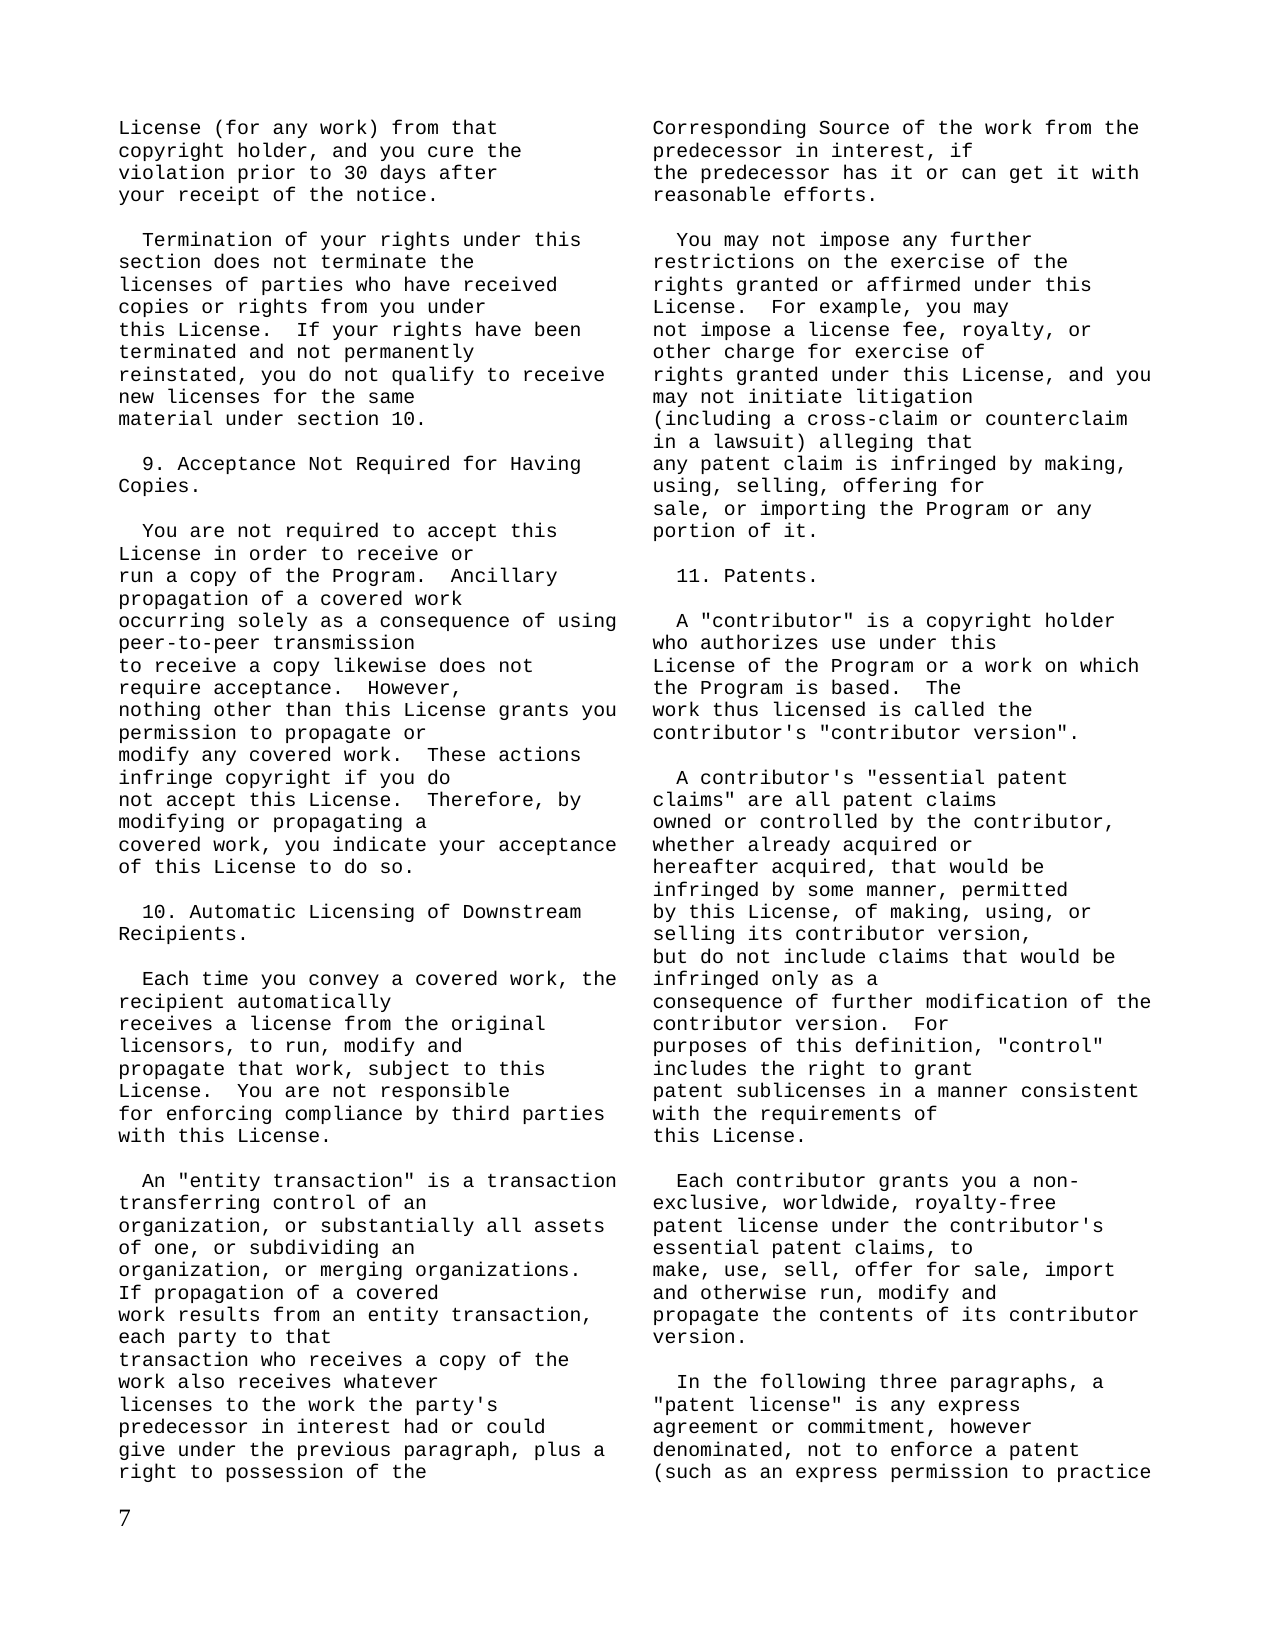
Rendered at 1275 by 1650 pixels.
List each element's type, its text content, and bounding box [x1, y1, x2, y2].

text this License. If your rights have been terminated and not permanently [118, 320, 622, 364]
text Termination of your rights under this section does not terminate the [118, 230, 622, 275]
text 11. Patents. [652, 566, 1157, 588]
text propagate the contents of its contributor version. [652, 1305, 1157, 1350]
text sale, or importing the Program or any portion of it. [652, 499, 1157, 544]
text work results from an entity transaction, each party to that [118, 1305, 622, 1350]
text consequence of further modification of the contributor version. For [652, 992, 1157, 1036]
text (including a cross-claim or counterclaim in a lawsuit) alleging that [652, 409, 1157, 454]
text patent license under the contributor's essential patent claims, to [652, 1216, 1157, 1260]
text covered work, you indicate your acceptance of this License to do so. [118, 835, 622, 879]
text work thus licensed is called the contributor's "contributor version". [652, 700, 1157, 745]
text your receipt of the notice. [118, 185, 622, 208]
text receives a license from the original licensors, to run, modify and [118, 1014, 622, 1059]
text rights granted or affirmed under this License. For example, you may [652, 275, 1157, 320]
text A "contributor" is a copyright holder who authorizes use under this [652, 611, 1157, 656]
text by this License, of making, using, or selling its contributor version, [652, 902, 1157, 947]
text not accept this License. Therefore, by modifying or propagating a [118, 790, 622, 835]
text owned or controlled by the contributor, whether already acquired or [652, 812, 1157, 857]
text License (for any work) from that [118, 118, 622, 141]
text run a copy of the Program. Ancillary propagation of a covered work [118, 566, 622, 611]
text propagate that work, subject to this License. You are not responsible [118, 1059, 622, 1103]
text 10. Automatic Licensing of Downstream Recipients. [118, 902, 622, 947]
text You may not impose any further restrictions on the exercise of the [652, 230, 1157, 275]
text patent sublicenses in a manner consistent with the requirements of [652, 1081, 1157, 1126]
text A contributor's "essential patent claims" are all patent claims [652, 768, 1157, 812]
text organization, or merging organizations. If propagation of a covered [118, 1260, 622, 1305]
text for enforcing compliance by third parties with this License. [118, 1103, 622, 1148]
text Corresponding Source of the work from the predecessor in interest, if [652, 118, 1157, 163]
text occurring solely as a consequence of using peer-to-peer transmission [118, 611, 622, 656]
text (such as an express permission to practice [652, 1462, 1157, 1484]
text the predecessor has it or can get it with reasonable efforts. [652, 163, 1157, 208]
text licenses to the work the party's predecessor in interest had or could [118, 1395, 622, 1439]
text modify any covered work. These actions infringe copyright if you do [118, 745, 622, 790]
text make, use, sell, offer for sale, import and otherwise run, modify and [652, 1260, 1157, 1305]
text License of the Program or a work on which the Program is based. The [652, 656, 1157, 700]
text this License. [652, 1126, 1157, 1148]
text give under the previous paragraph, plus a right to possession of the [118, 1439, 622, 1484]
text purposes of this definition, "control" includes the right to grant [652, 1036, 1157, 1081]
text material under section 10. [118, 409, 622, 432]
text nothing other than this License grants you permission to propagate or [118, 700, 622, 745]
text hereafter acquired, that would be infringed by some manner, permitted [652, 857, 1157, 902]
text Each contributor grants you a non-exclusive, worldwide, royalty-free [652, 1171, 1157, 1216]
text 9. Acceptance Not Required for Having Copies. [118, 454, 622, 499]
text any patent claim is infringed by making, using, selling, offering for [652, 454, 1157, 499]
text rights granted under this License, and you may not initiate litigation [652, 364, 1157, 409]
text agreement or commitment, however denominated, not to enforce a patent [652, 1417, 1157, 1462]
text to receive a copy likewise does not require acceptance. However, [118, 656, 622, 700]
text not impose a license fee, royalty, or other charge for exercise of [652, 320, 1157, 364]
text licenses of parties who have received copies or rights from you under [118, 275, 622, 320]
text reinstated, you do not qualify to receive new licenses for the same [118, 364, 622, 409]
text but do not include claims that would be infringed only as a [652, 947, 1157, 992]
text In the following three paragraphs, a "patent license" is any express [652, 1372, 1157, 1417]
text An "entity transaction" is a transaction transferring control of an [118, 1171, 622, 1216]
text transaction who receives a copy of the work also receives whatever [118, 1350, 622, 1395]
text You are not required to accept this License in order to receive or [118, 521, 622, 566]
text Each time you convey a covered work, the recipient automatically [118, 969, 622, 1014]
text copyright holder, and you cure the violation prior to 30 days after [118, 141, 622, 185]
text organization, or substantially all assets of one, or subdividing an [118, 1216, 622, 1260]
